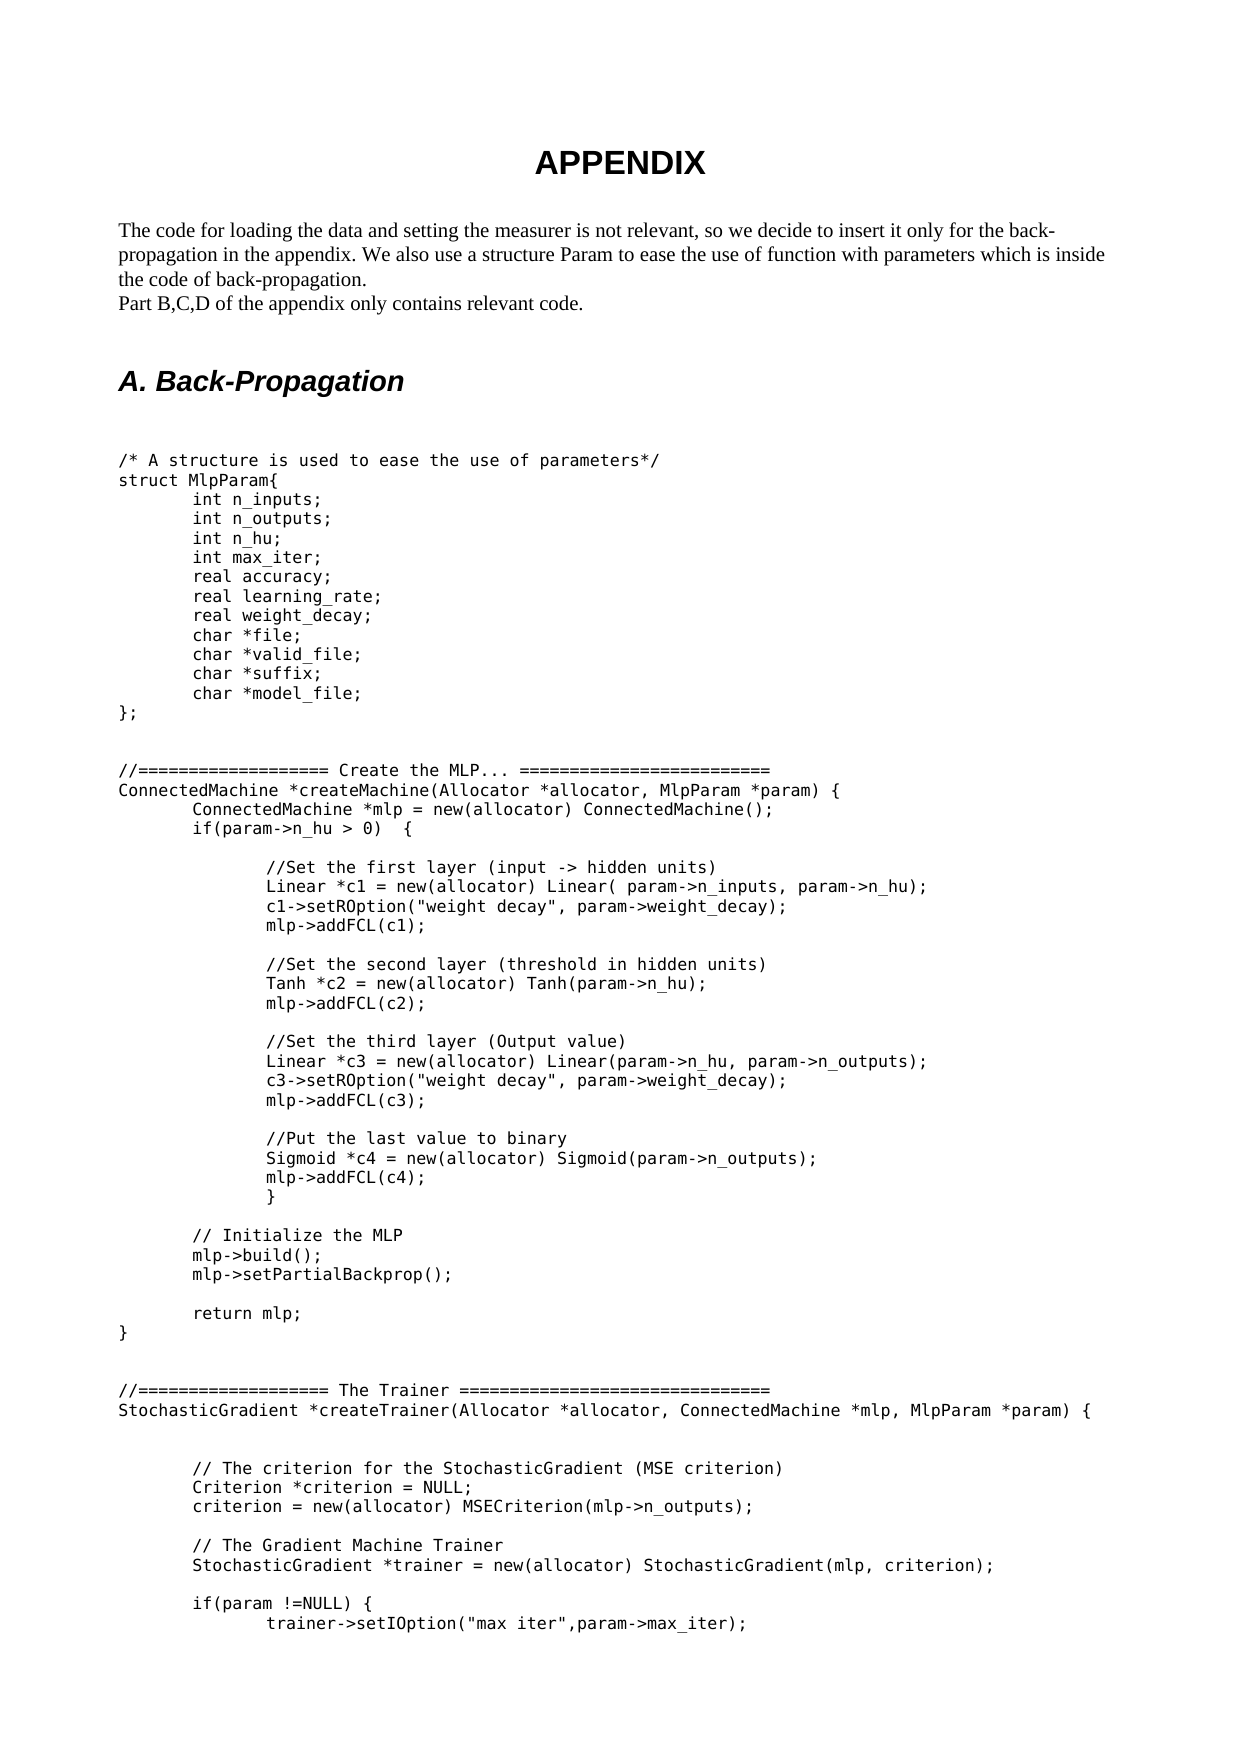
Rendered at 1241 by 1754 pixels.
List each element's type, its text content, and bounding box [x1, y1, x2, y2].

text if(param->n_hu > 0) { [118, 819, 1122, 839]
text //=================== The Trainer =============================== [118, 1381, 1122, 1401]
text real learning_rate; [118, 587, 1122, 606]
text Linear *c3 = new(allocator) Linear(param->n_hu, param->n_outputs); [118, 1052, 1122, 1071]
text int n_hu; [118, 529, 1122, 548]
subtitle APPENDIX [118, 143, 1122, 182]
text char *model_file; [118, 684, 1122, 703]
text StochasticGradient *createTrainer(Allocator *allocator, ConnectedMachine *mlp, MlpParam *param) { [118, 1401, 1122, 1420]
text if(param !=NULL) { [118, 1594, 1122, 1614]
text Part B,C,D of the appendix only contains relevant code. [118, 291, 1122, 314]
text StochasticGradient *trainer = new(allocator) StochasticGradient(mlp, criterion); [118, 1556, 1122, 1575]
text char *valid_file; [118, 645, 1122, 664]
text ConnectedMachine *mlp = new(allocator) ConnectedMachine(); [118, 800, 1122, 819]
text // The Gradient Machine Trainer [118, 1536, 1122, 1556]
text // The criterion for the StochasticGradient (MSE criterion) [118, 1459, 1122, 1478]
text Sigmoid *c4 = new(allocator) Sigmoid(param->n_outputs); [118, 1149, 1122, 1168]
text int n_inputs; [118, 490, 1122, 509]
text trainer->setIOption("max iter",param->max_iter); [118, 1614, 1122, 1633]
text int max_iter; [118, 548, 1122, 567]
text real weight_decay; [118, 606, 1122, 626]
text char *suffix; [118, 664, 1122, 684]
text int n_outputs; [118, 509, 1122, 529]
text }; [118, 703, 1122, 722]
text c1->setROption("weight decay", param->weight_decay); [118, 897, 1122, 916]
text //Set the first layer (input -> hidden units) [118, 858, 1122, 877]
text //Set the second layer (threshold in hidden units) [118, 955, 1122, 974]
text Criterion *criterion = NULL; [118, 1478, 1122, 1497]
text c3->setROption("weight decay", param->weight_decay); [118, 1071, 1122, 1091]
text char *file; [118, 626, 1122, 645]
text Linear *c1 = new(allocator) Linear( param->n_inputs, param->n_hu); [118, 877, 1122, 897]
text mlp->addFCL(c4); [118, 1168, 1122, 1187]
text mlp->addFCL(c1); [118, 916, 1122, 936]
text mlp->addFCL(c2); [118, 994, 1122, 1013]
text mlp->build(); [118, 1246, 1122, 1265]
text // Initialize the MLP [118, 1226, 1122, 1246]
text mlp->setPartialBackprop(); [118, 1265, 1122, 1284]
text /* A structure is used to ease the use of parameters*/ [118, 451, 1122, 471]
text ConnectedMachine *createMachine(Allocator *allocator, MlpParam *param) { [118, 781, 1122, 800]
text mlp->addFCL(c3); [118, 1091, 1122, 1110]
text //=================== Create the MLP... ========================= [118, 761, 1122, 781]
text } [118, 1187, 1122, 1207]
text struct MlpParam{ [118, 471, 1122, 490]
text The code for loading the data and setting the measurer is not relevant, so we decide to insert it only for the back-propagation in the appendix. We also use a structure Param to ease the use of function with parameters which is inside the code of back-propagation. [118, 218, 1122, 291]
text } [118, 1323, 1122, 1342]
text real accuracy; [118, 567, 1122, 587]
text Tanh *c2 = new(allocator) Tanh(param->n_hu); [118, 974, 1122, 994]
subtitle A. Back-Propagation [118, 364, 1122, 397]
text //Put the last value to binary [118, 1129, 1122, 1149]
text //Set the third layer (Output value) [118, 1032, 1122, 1052]
text return mlp; [118, 1304, 1122, 1323]
text criterion = new(allocator) MSECriterion(mlp->n_outputs); [118, 1497, 1122, 1517]
